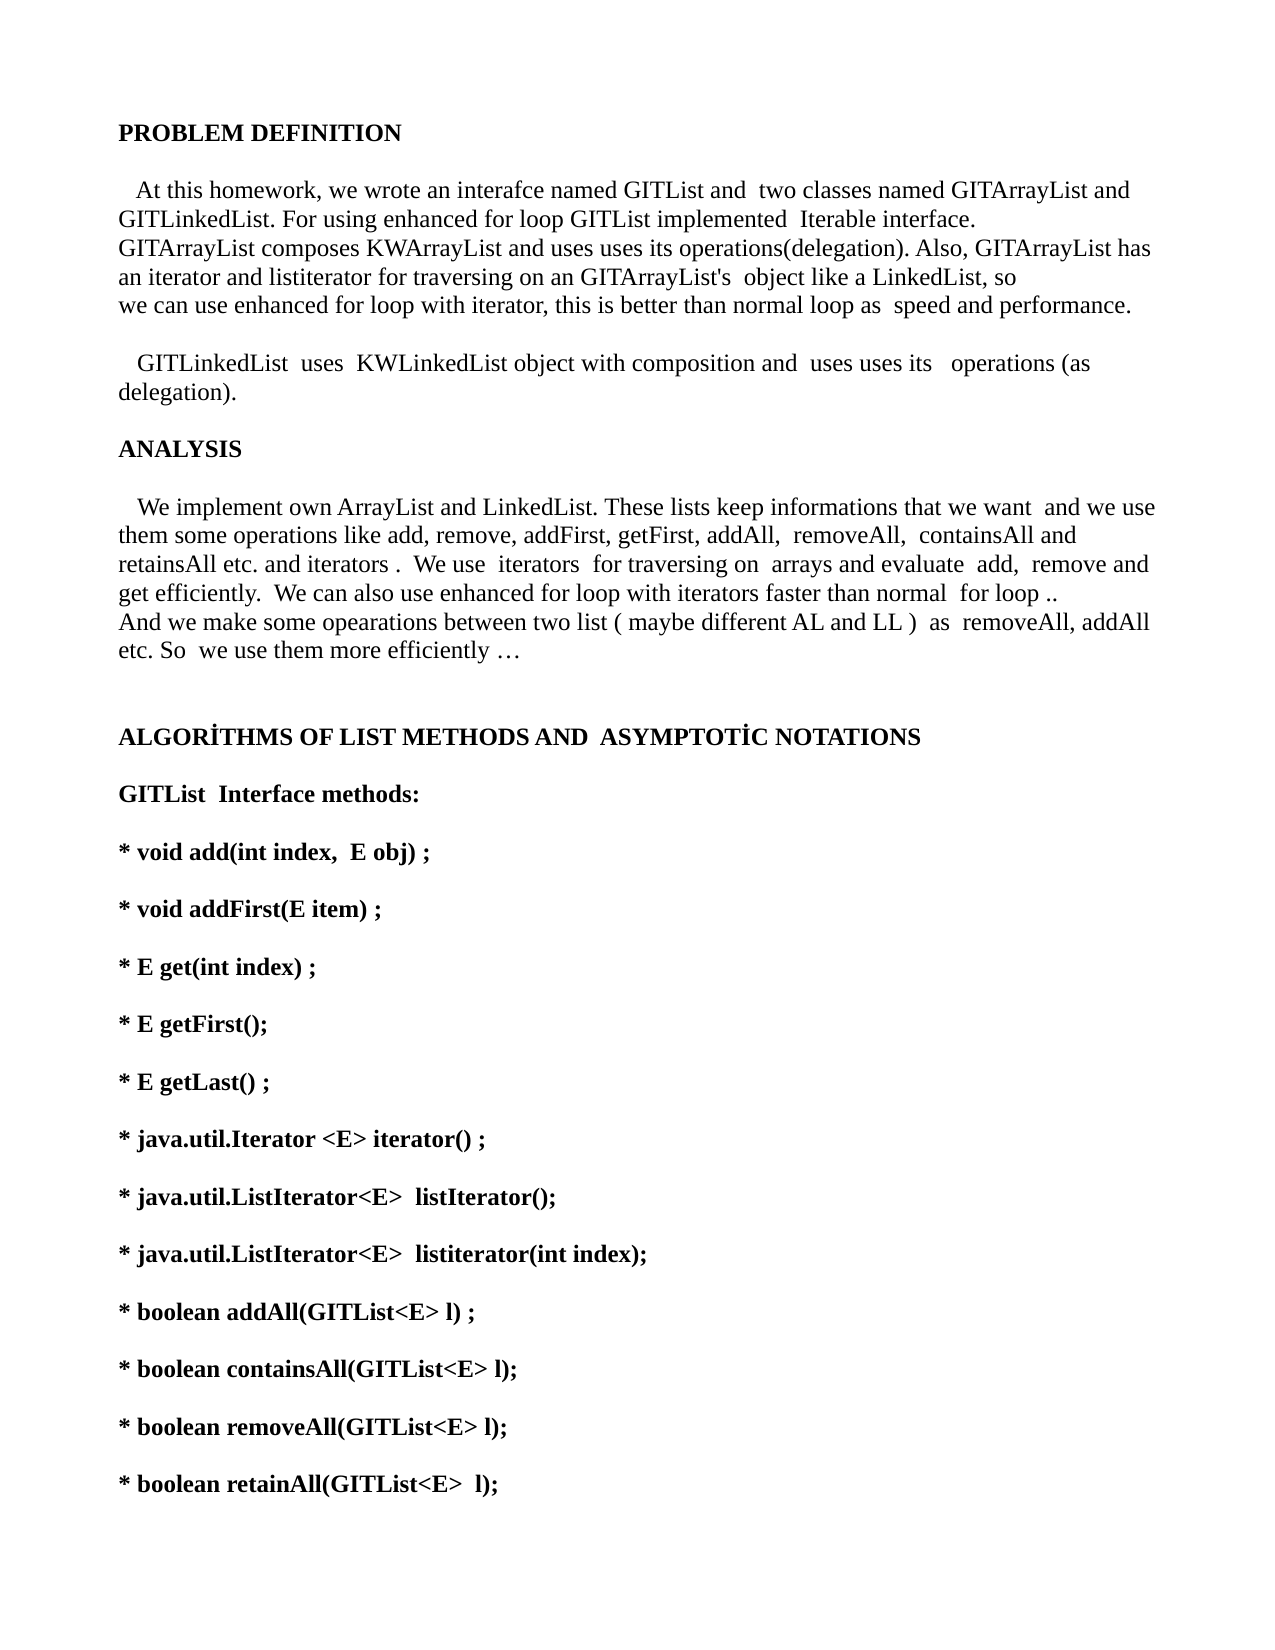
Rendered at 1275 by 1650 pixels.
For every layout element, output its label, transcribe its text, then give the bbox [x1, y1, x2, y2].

text We implement own ArrayList and LinkedList. These lists keep informations that we want and we use [118, 492, 1157, 521]
text * void addFirst(E item) ; [118, 894, 1157, 923]
text * boolean addAll(GITList<E> l) ; [118, 1297, 1157, 1326]
text GITLinkedList uses KWLinkedList object with composition and uses uses its operations (as delegation). [118, 348, 1157, 406]
text ANALYSIS [118, 434, 1157, 463]
text them some operations like add, remove, addFirst, getFirst, addAll, removeAll, containsAll and retainsAll etc. and iterators . We use iterators for traversing on arrays and evaluate add, remove and [118, 521, 1157, 578]
text * java.util.Iterator <E> iterator() ; [118, 1124, 1157, 1153]
text * E get(int index) ; [118, 952, 1157, 981]
text ALGORİTHMS OF LIST METHODS AND ASYMPTOTİC NOTATIONS [118, 722, 1157, 751]
text At this homework, we wrote an interafce named GITList and two classes named GITArrayList and GITLinkedList. For using enhanced for loop GITList implemented Iterable interface. [118, 176, 1157, 233]
text * java.util.ListIterator<E> listIterator(); [118, 1182, 1157, 1211]
text And we make some opearations between two list ( maybe different AL and LL ) as removeAll, addAll etc. So we use them more efficiently … [118, 607, 1157, 664]
text GITList Interface methods: [118, 779, 1157, 808]
text * void add(int index, E obj) ; [118, 837, 1157, 866]
text * java.util.ListIterator<E> listiterator(int index); [118, 1239, 1157, 1268]
text PROBLEM DEFINITION [118, 118, 1157, 147]
text * boolean containsAll(GITList<E> l); [118, 1354, 1157, 1383]
text * boolean removeAll(GITList<E> l); [118, 1412, 1157, 1441]
text we can use enhanced for loop with iterator, this is better than normal loop as speed and performance. [118, 291, 1157, 319]
text * boolean retainAll(GITList<E> l); [118, 1469, 1157, 1498]
text * E getLast() ; [118, 1067, 1157, 1096]
text get efficiently. We can also use enhanced for loop with iterators faster than normal for loop .. [118, 578, 1157, 607]
text GITArrayList composes KWArrayList and uses uses its operations(delegation). Also, GITArrayList has an iterator and listiterator for traversing on an GITArrayList's object like a LinkedList, so [118, 233, 1157, 291]
text * E getFirst(); [118, 1009, 1157, 1038]
